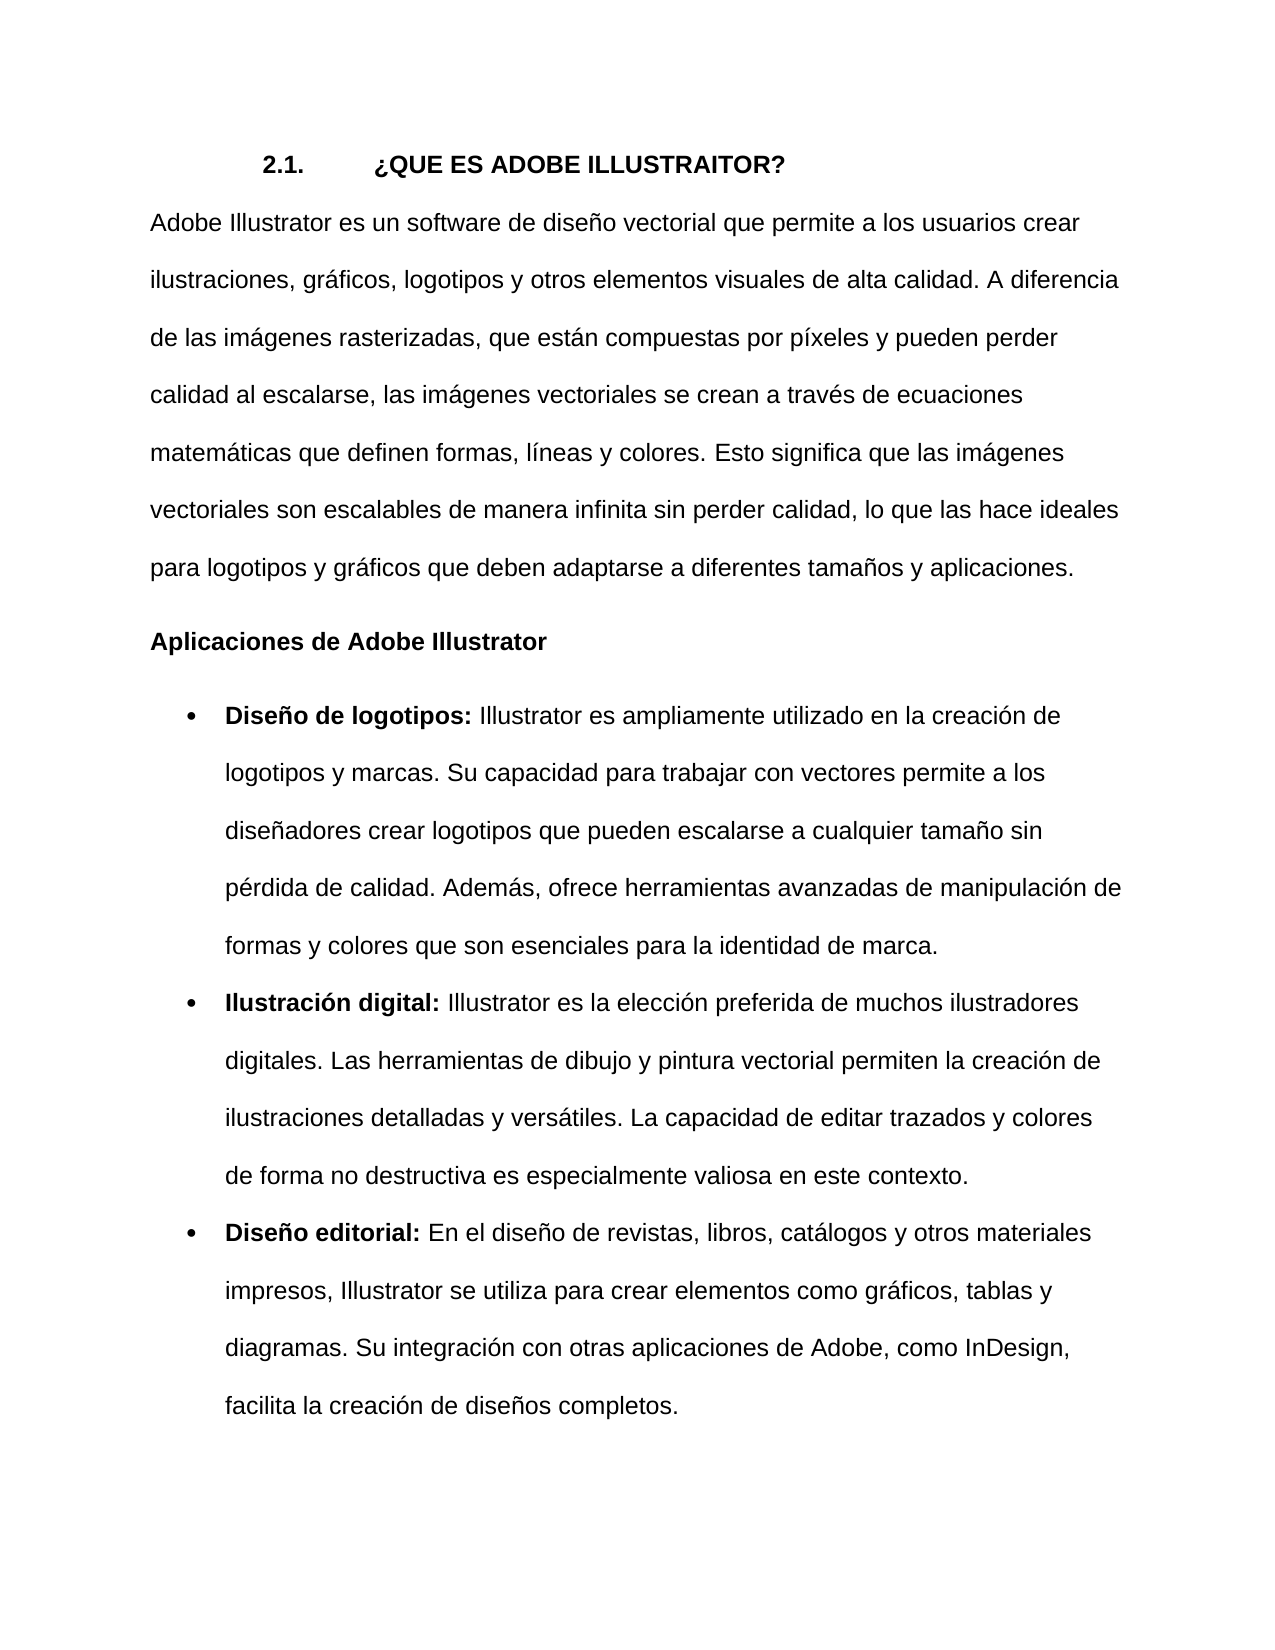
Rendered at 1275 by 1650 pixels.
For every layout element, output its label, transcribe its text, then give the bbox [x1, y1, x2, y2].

list ¿QUE ES ADOBE ILLUSTRAITOR? [262, 150, 1125, 179]
text Adobe Illustrator es un software de diseño vectorial que permite a los usuarios crear ilustraciones, gráficos, logotipos y otros elementos visuales de alta calidad. A diferencia de las imágenes rasterizadas, que están compuestas por píxeles y pueden perder calidad al escalarse, las imágenes vectoriales se crean a través de ecuaciones matemáticas que definen formas, líneas y colores. Esto significa que las imágenes vectoriales son escalables de manera infinita sin perder calidad, lo que las hace ideales para logotipos y gráficos que deben adaptarse a diferentes tamaños y aplicaciones. [150, 207, 1125, 581]
text Aplicaciones de Adobe Illustrator [150, 627, 1125, 655]
list Ilustración digital: Illustrator es la elección preferida de muchos ilustradores digitales. Las herramientas de dibujo y pintura vectorial permiten la creación de ilustraciones detalladas y versátiles. La capacidad de editar trazados y colores de forma no destructiva es especialmente valiosa en este contexto. [187, 988, 1125, 1189]
list Diseño de logotipos: Illustrator es ampliamente utilizado en la creación de logotipos y marcas. Su capacidad para trabajar con vectores permite a los diseñadores crear logotipos que pueden escalarse a cualquier tamaño sin pérdida de calidad. Además, ofrece herramientas avanzadas de manipulación de formas y colores que son esenciales para la identidad de marca. [187, 701, 1125, 959]
list Diseño editorial: En el diseño de revistas, libros, catálogos y otros materiales impresos, Illustrator se utiliza para crear elementos como gráficos, tablas y diagramas. Su integración con otras aplicaciones de Adobe, como InDesign, facilita la creación de diseños completos. [187, 1218, 1125, 1419]
